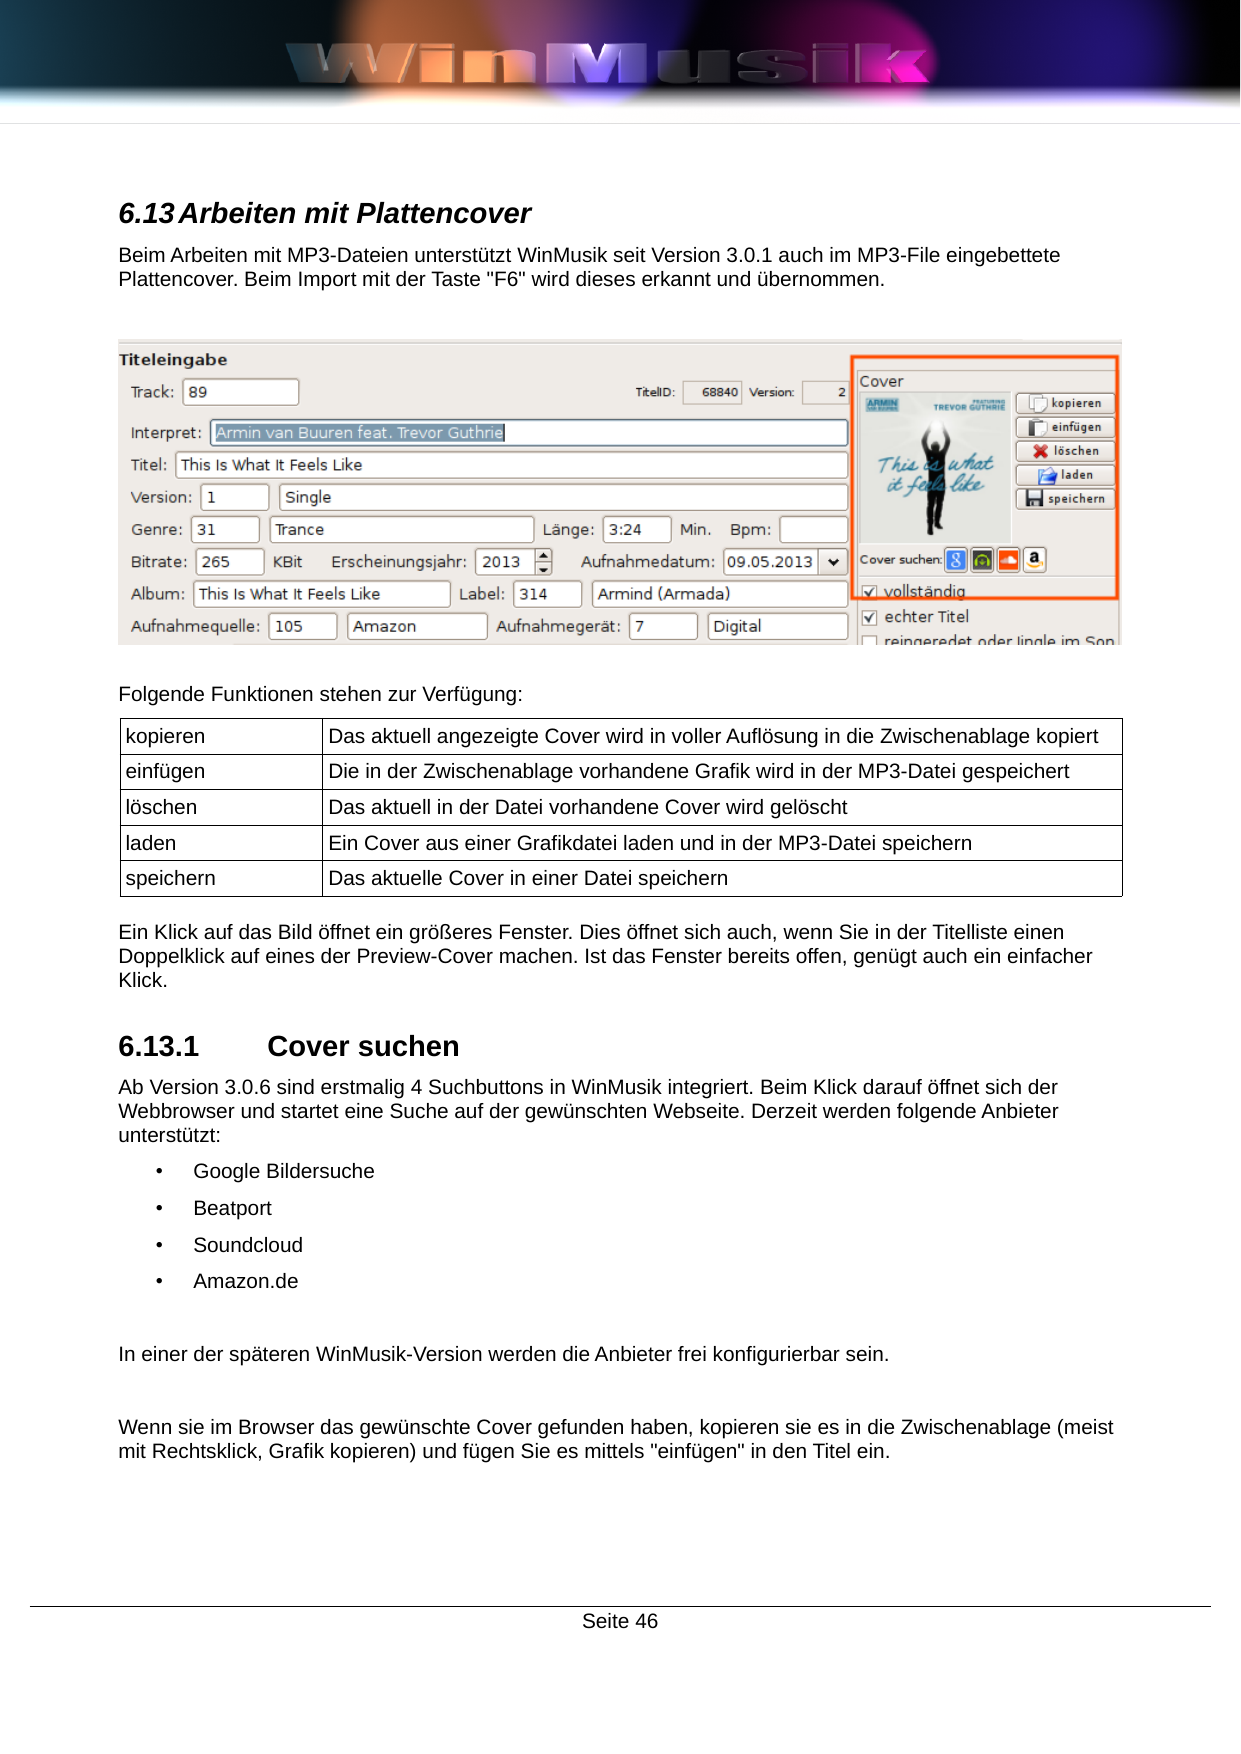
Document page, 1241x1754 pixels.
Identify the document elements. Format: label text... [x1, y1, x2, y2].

subtitle Cover suchen [118, 1029, 1122, 1062]
subtitle Arbeiten mit Plattencover [118, 197, 1122, 230]
text Ab Version 3.0.6 sind erstmalig 4 Suchbuttons in WinMusik integriert. Beim Klick darauf öffnet sich der Webbrowser und startet eine Suche auf der gewünschten Webseite. Derzeit werden folgende Anbieter unterstützt: [118, 1075, 1122, 1147]
list Amazon.de [156, 1269, 1122, 1293]
table_header Das aktuell angezeigte Cover wird in voller Auflösung in die Zwischenablage kopiert [323, 719, 1122, 753]
list Soundcloud [156, 1232, 1122, 1257]
table_cell Ein Cover aus einer Grafikdatei laden und in der MP3-Datei speichern [323, 826, 1122, 860]
table_cell einfügen [121, 755, 322, 789]
table_cell löschen [121, 790, 322, 824]
text Wenn sie im Browser das gewünschte Cover gefunden haben, kopieren sie es in die Zwischenablage (meist mit Rechtsklick, Grafik kopieren) und fügen Sie es mittels "einfügen" in den Titel ein. [118, 1415, 1122, 1463]
text Beim Arbeiten mit MP3-Dateien unterstützt WinMusik seit Version 3.0.1 auch im MP3-File eingebettete Plattencover. Beim Import mit der Taste "F6" wird dieses erkannt und übernommen. [118, 243, 1122, 291]
table_cell Die in der Zwischenablage vorhandene Grafik wird in der MP3-Datei gespeichert [323, 755, 1122, 789]
table_cell laden [121, 826, 322, 860]
table_header kopieren [121, 719, 322, 753]
table_cell Das aktuelle Cover in einer Datei speichern [323, 861, 1122, 896]
list Google Bildersuche [156, 1159, 1122, 1183]
text In einer der späteren WinMusik-Version werden die Anbieter frei konfigurierbar sein. [118, 1342, 1122, 1366]
text Folgende Funktionen stehen zur Verfügung: [118, 681, 1122, 705]
table_cell Das aktuell in der Datei vorhandene Cover wird gelöscht [323, 790, 1122, 824]
picture [118, 339, 1122, 645]
list Beatport [156, 1196, 1122, 1220]
text Ein Klick auf das Bild öffnet ein größeres Fenster. Dies öffnet sich auch, wenn Sie in der Titelliste einen Doppelklick auf eines der Preview-Cover machen. Ist das Fenster bereits offen, genügt auch ein einfacher Klick. [118, 919, 1122, 991]
table_cell speichern [121, 861, 322, 896]
